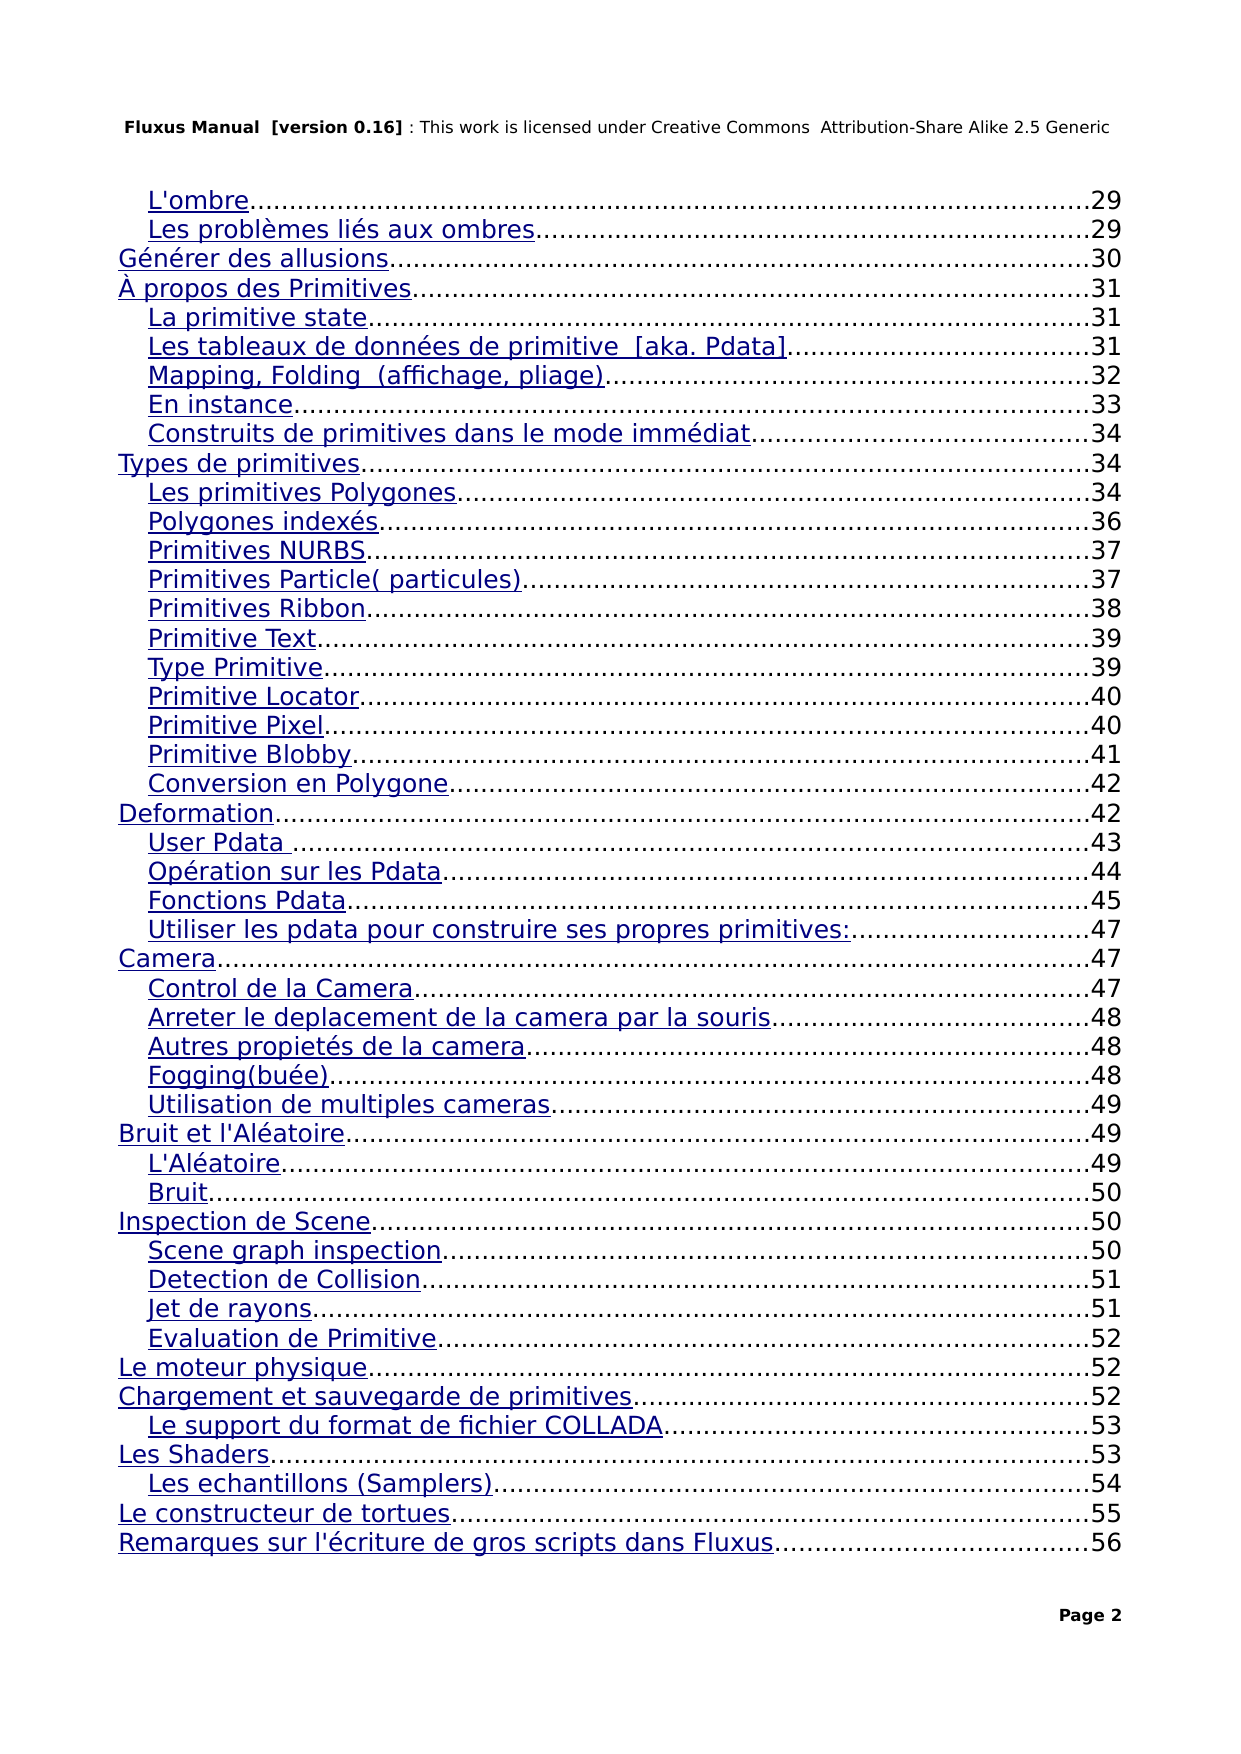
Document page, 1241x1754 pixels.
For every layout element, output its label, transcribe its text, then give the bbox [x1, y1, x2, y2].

text Scene graph inspection 50 [148, 1236, 1122, 1266]
text Jet de rayons 51 [148, 1295, 1122, 1324]
text Bruit et l'Aléatoire 49 [118, 1120, 1122, 1149]
text Type Primitive 39 [148, 653, 1122, 682]
text Le moteur physique 52 [118, 1353, 1122, 1382]
text Les primitives Polygones 34 [148, 478, 1122, 507]
text Les echantillons (Samplers) 54 [148, 1470, 1122, 1499]
text Remarques sur l'écriture de gros scripts dans Fluxus 56 [118, 1528, 1122, 1557]
text Opération sur les Pdata 44 [148, 857, 1122, 886]
text Primitives NURBS 37 [148, 536, 1122, 566]
text Evaluation de Primitive 52 [148, 1324, 1122, 1353]
text Detection de Collision 51 [148, 1266, 1122, 1295]
text Utiliser les pdata pour construire ses propres primitives: 47 [148, 916, 1122, 945]
text Primitives Particle( particules) 37 [148, 566, 1122, 595]
text Autres propietés de la camera 48 [148, 1032, 1122, 1061]
text Primitive Pixel 40 [148, 711, 1122, 741]
text L'ombre 29 [148, 186, 1122, 216]
text L'Aléatoire 49 [148, 1149, 1122, 1178]
text Les tableaux de données de primitive [aka. Pdata] 31 [148, 332, 1122, 361]
text En instance 33 [148, 391, 1122, 420]
text User Pdata 43 [148, 828, 1122, 857]
text La primitive state 31 [148, 303, 1122, 332]
text Polygones indexés 36 [148, 507, 1122, 536]
text À propos des Primitives 31 [118, 274, 1122, 303]
text Primitive Blobby 41 [148, 741, 1122, 770]
text Construits de primitives dans le mode immédiat 34 [148, 420, 1122, 449]
text Primitives Ribbon 38 [148, 595, 1122, 624]
text Primitive Text 39 [148, 624, 1122, 653]
text Conversion en Polygone 42 [148, 770, 1122, 799]
text Les problèmes liés aux ombres 29 [148, 216, 1122, 245]
text Camera 47 [118, 945, 1122, 974]
text Mapping, Folding (affichage, pliage) 32 [148, 361, 1122, 391]
text Primitive Locator 40 [148, 682, 1122, 711]
text Arreter le deplacement de la camera par la souris 48 [148, 1003, 1122, 1032]
text Chargement et sauvegarde de primitives 52 [118, 1382, 1122, 1411]
text Bruit 50 [148, 1178, 1122, 1207]
text Utilisation de multiples cameras 49 [148, 1091, 1122, 1120]
text Types de primitives 34 [118, 449, 1122, 478]
text Le support du format de fichier COLLADA 53 [148, 1411, 1122, 1441]
text Générer des allusions 30 [118, 245, 1122, 274]
text Fogging(buée) 48 [148, 1061, 1122, 1091]
text Control de la Camera 47 [148, 974, 1122, 1003]
text Fonctions Pdata 45 [148, 886, 1122, 916]
text Inspection de Scene 50 [118, 1207, 1122, 1236]
text Les Shaders 53 [118, 1441, 1122, 1470]
text Deformation 42 [118, 799, 1122, 828]
text Le constructeur de tortues 55 [118, 1499, 1122, 1528]
